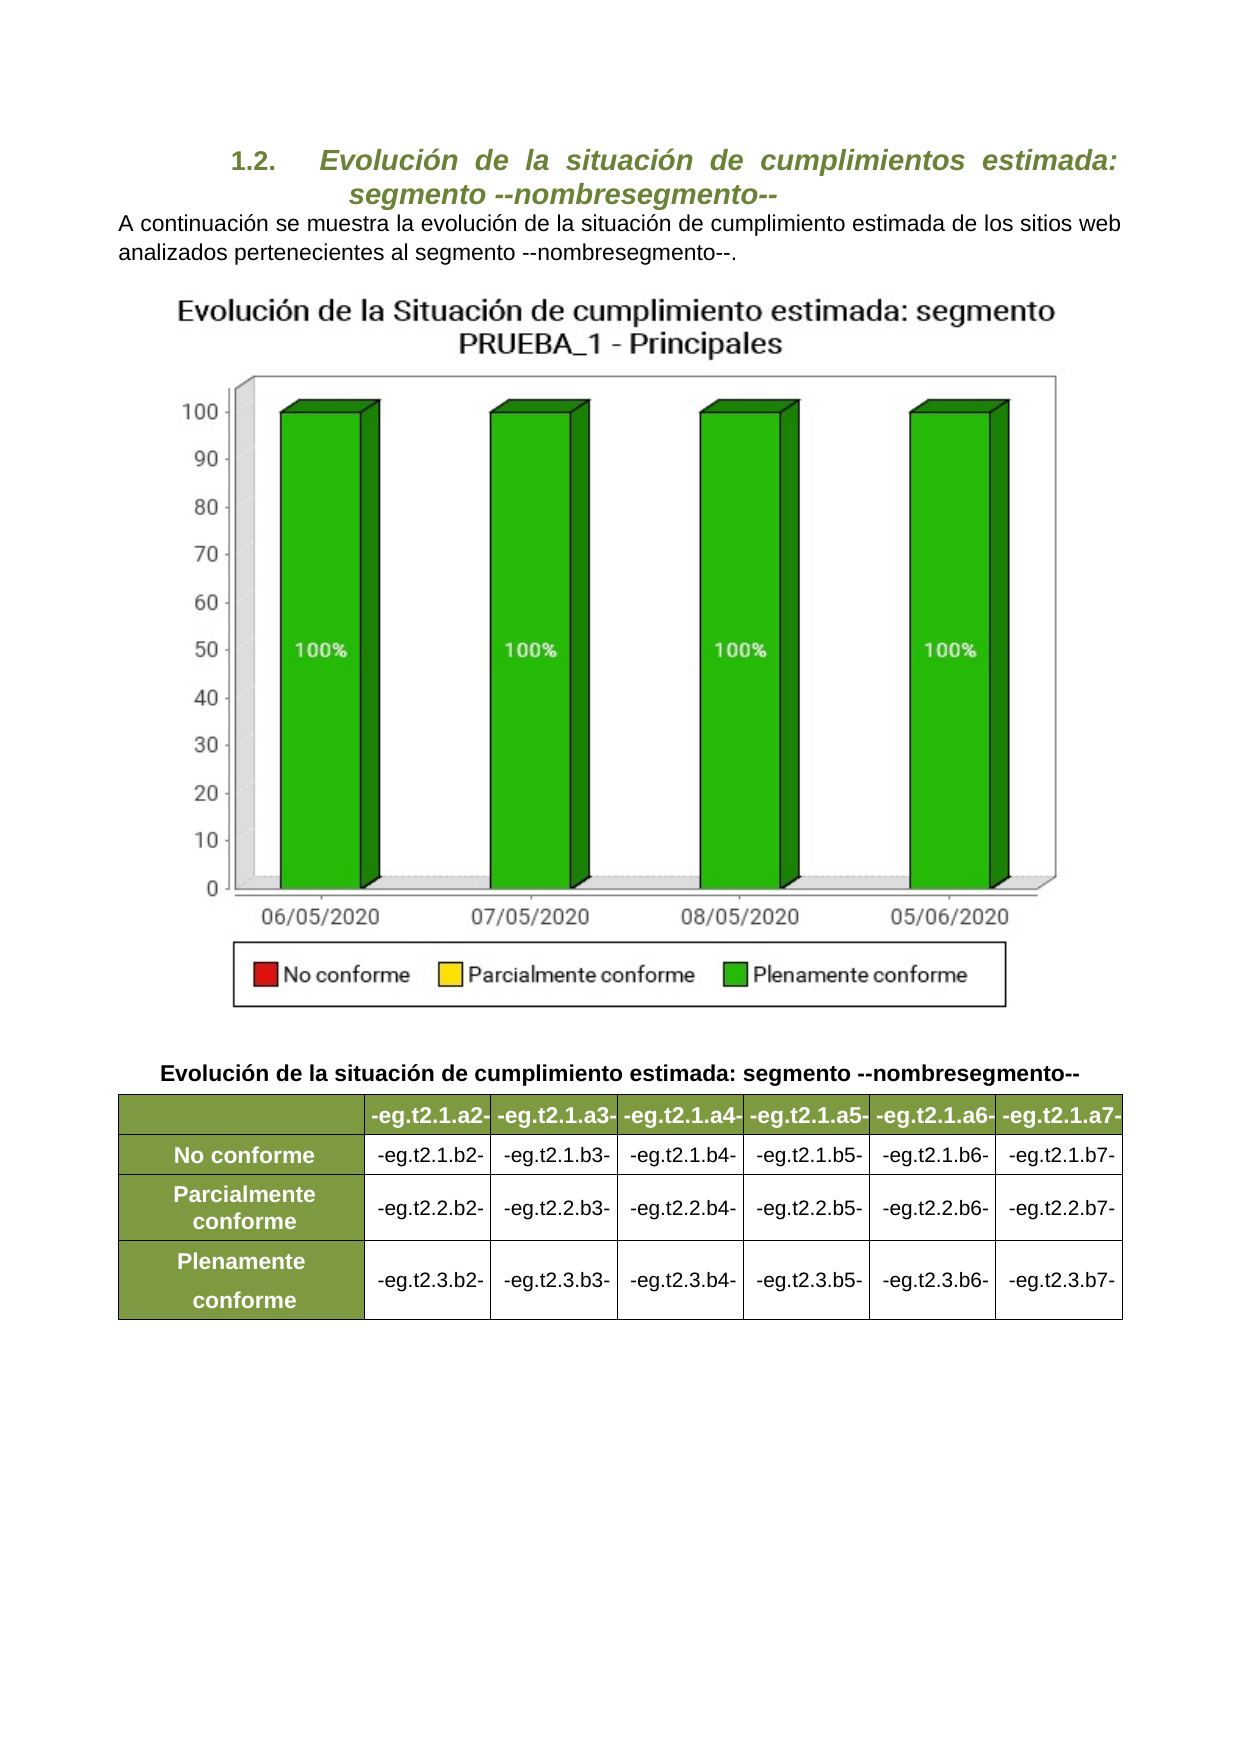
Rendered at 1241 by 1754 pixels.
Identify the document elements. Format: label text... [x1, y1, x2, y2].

text A continuación se muestra la evolución de la situación de cumplimiento estimada de los sitios web analizados pertenecientes al segmento --nombresegmento--. [118, 210, 1122, 266]
table_header -eg.t2.1.a7- [996, 1095, 1122, 1134]
table_cell -eg.t2.3.b2- [365, 1241, 490, 1319]
table_cell No conforme [119, 1135, 364, 1174]
table_cell Plenamente conforme [119, 1241, 364, 1319]
picture [166, 293, 1074, 1009]
table_cell -eg.t2.2.b4- [618, 1175, 743, 1240]
table_header [119, 1095, 364, 1134]
table_cell -eg.t2.3.b5- [744, 1241, 869, 1319]
table_header -eg.t2.1.a5- [744, 1095, 869, 1134]
table_cell Parcialmente conforme [119, 1175, 364, 1240]
text Evolución de la situación de cumplimiento estimada: segmento --nombresegmento-- [118, 1060, 1122, 1087]
table_cell -eg.t2.2.b5- [744, 1175, 869, 1240]
table_cell -eg.t2.3.b6- [870, 1241, 995, 1319]
table_cell -eg.t2.3.b3- [491, 1241, 617, 1319]
table_cell -eg.t2.2.b6- [870, 1175, 995, 1240]
table_cell -eg.t2.1.b7- [996, 1135, 1122, 1174]
subtitle Evolución de la situación de cumplimientos estimada: segmento --nombresegmento-- [231, 143, 1122, 210]
table_header -eg.t2.1.a4- [618, 1095, 743, 1134]
table_cell -eg.t2.1.b3- [491, 1135, 617, 1174]
table_cell -eg.t2.2.b3- [491, 1175, 617, 1240]
table_cell -eg.t2.1.b4- [618, 1135, 743, 1174]
table_cell -eg.t2.3.b4- [618, 1241, 743, 1319]
table_header -eg.t2.1.a3- [491, 1095, 617, 1134]
table_header -eg.t2.1.a2- [365, 1095, 490, 1134]
table_cell -eg.t2.1.b6- [870, 1135, 995, 1174]
table_cell -eg.t2.3.b7- [996, 1241, 1122, 1319]
table_cell -eg.t2.1.b5- [744, 1135, 869, 1174]
table_cell -eg.t2.2.b2- [365, 1175, 490, 1240]
table_cell -eg.t2.2.b7- [996, 1175, 1122, 1240]
table_cell -eg.t2.1.b2- [365, 1135, 490, 1174]
table_header -eg.t2.1.a6- [870, 1095, 995, 1134]
